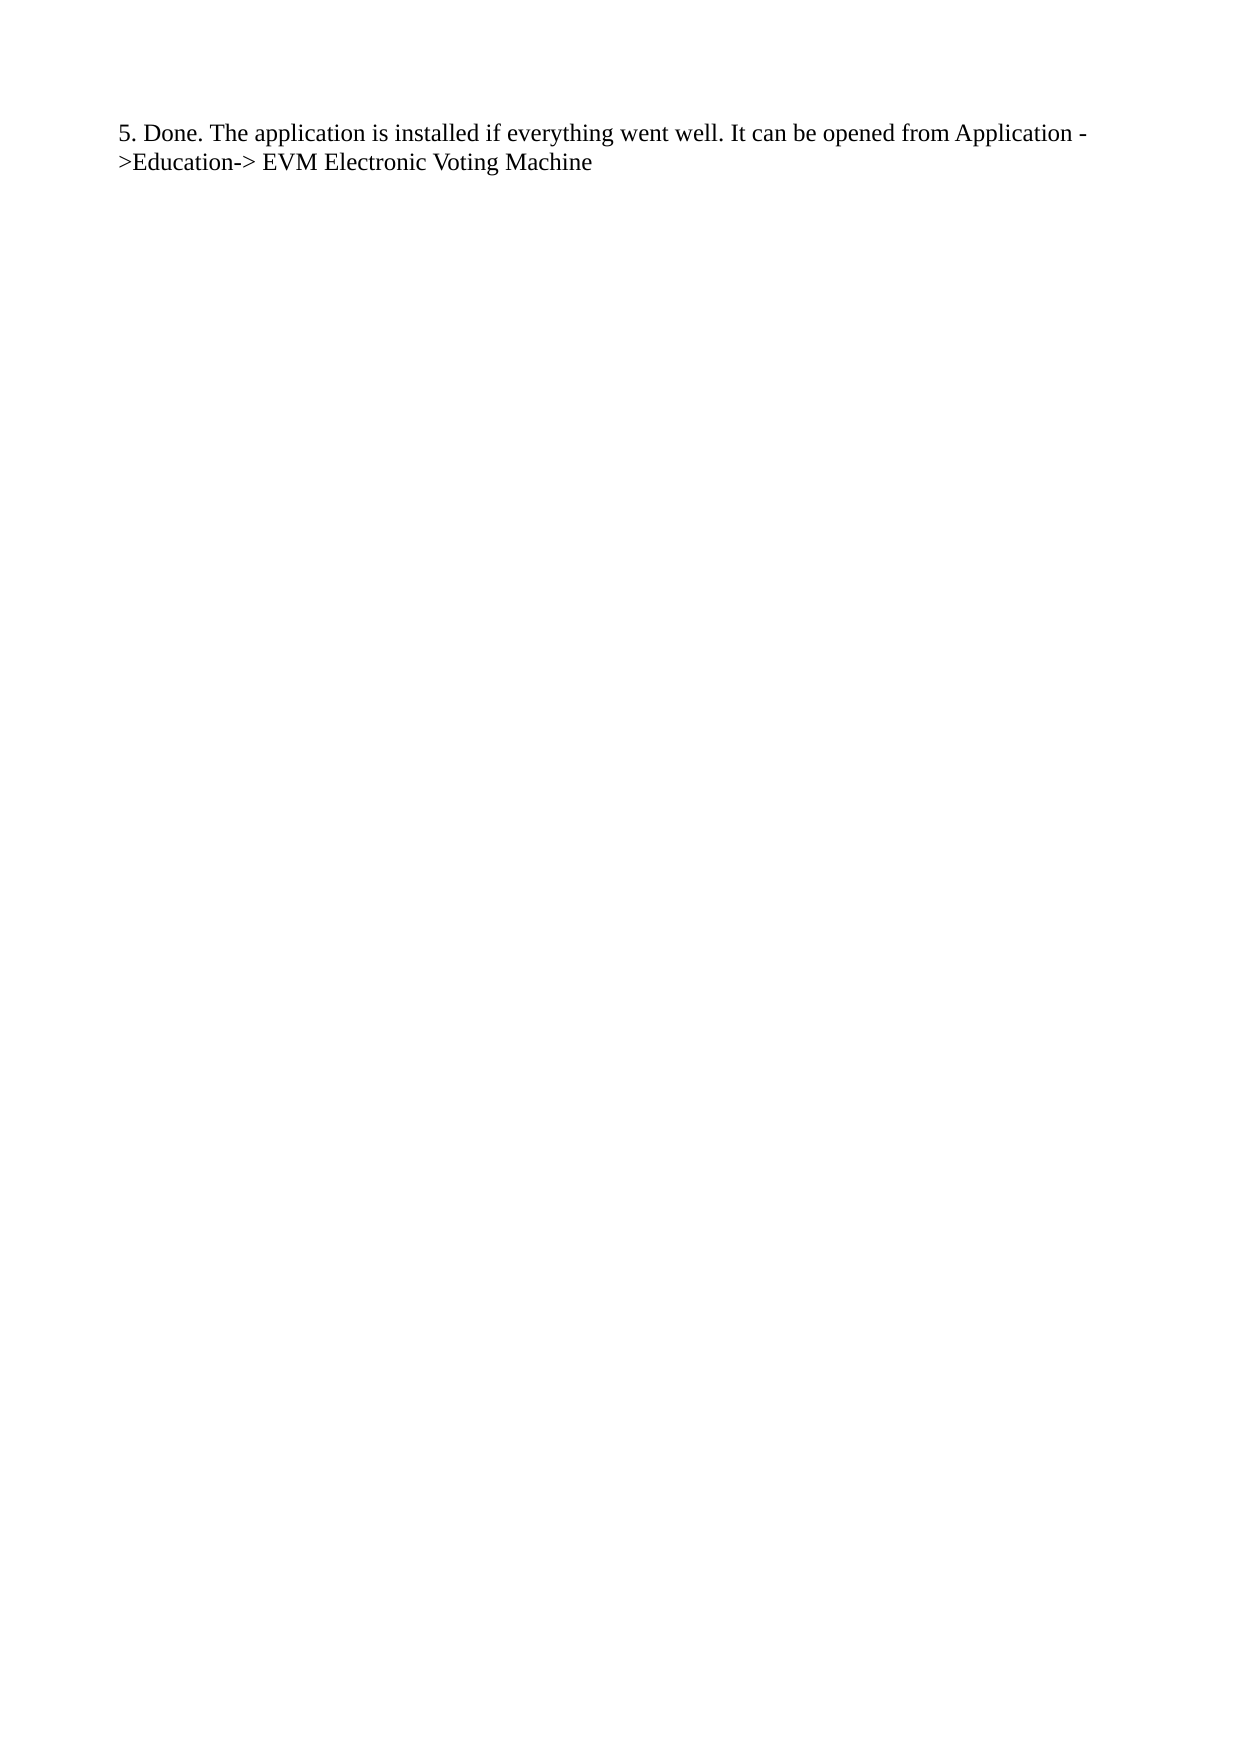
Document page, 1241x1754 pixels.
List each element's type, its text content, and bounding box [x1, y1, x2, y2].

text 5. Done. The application is installed if everything went well. It can be opened from Application ->Education-> EVM Electronic Voting Machine [118, 118, 1122, 176]
